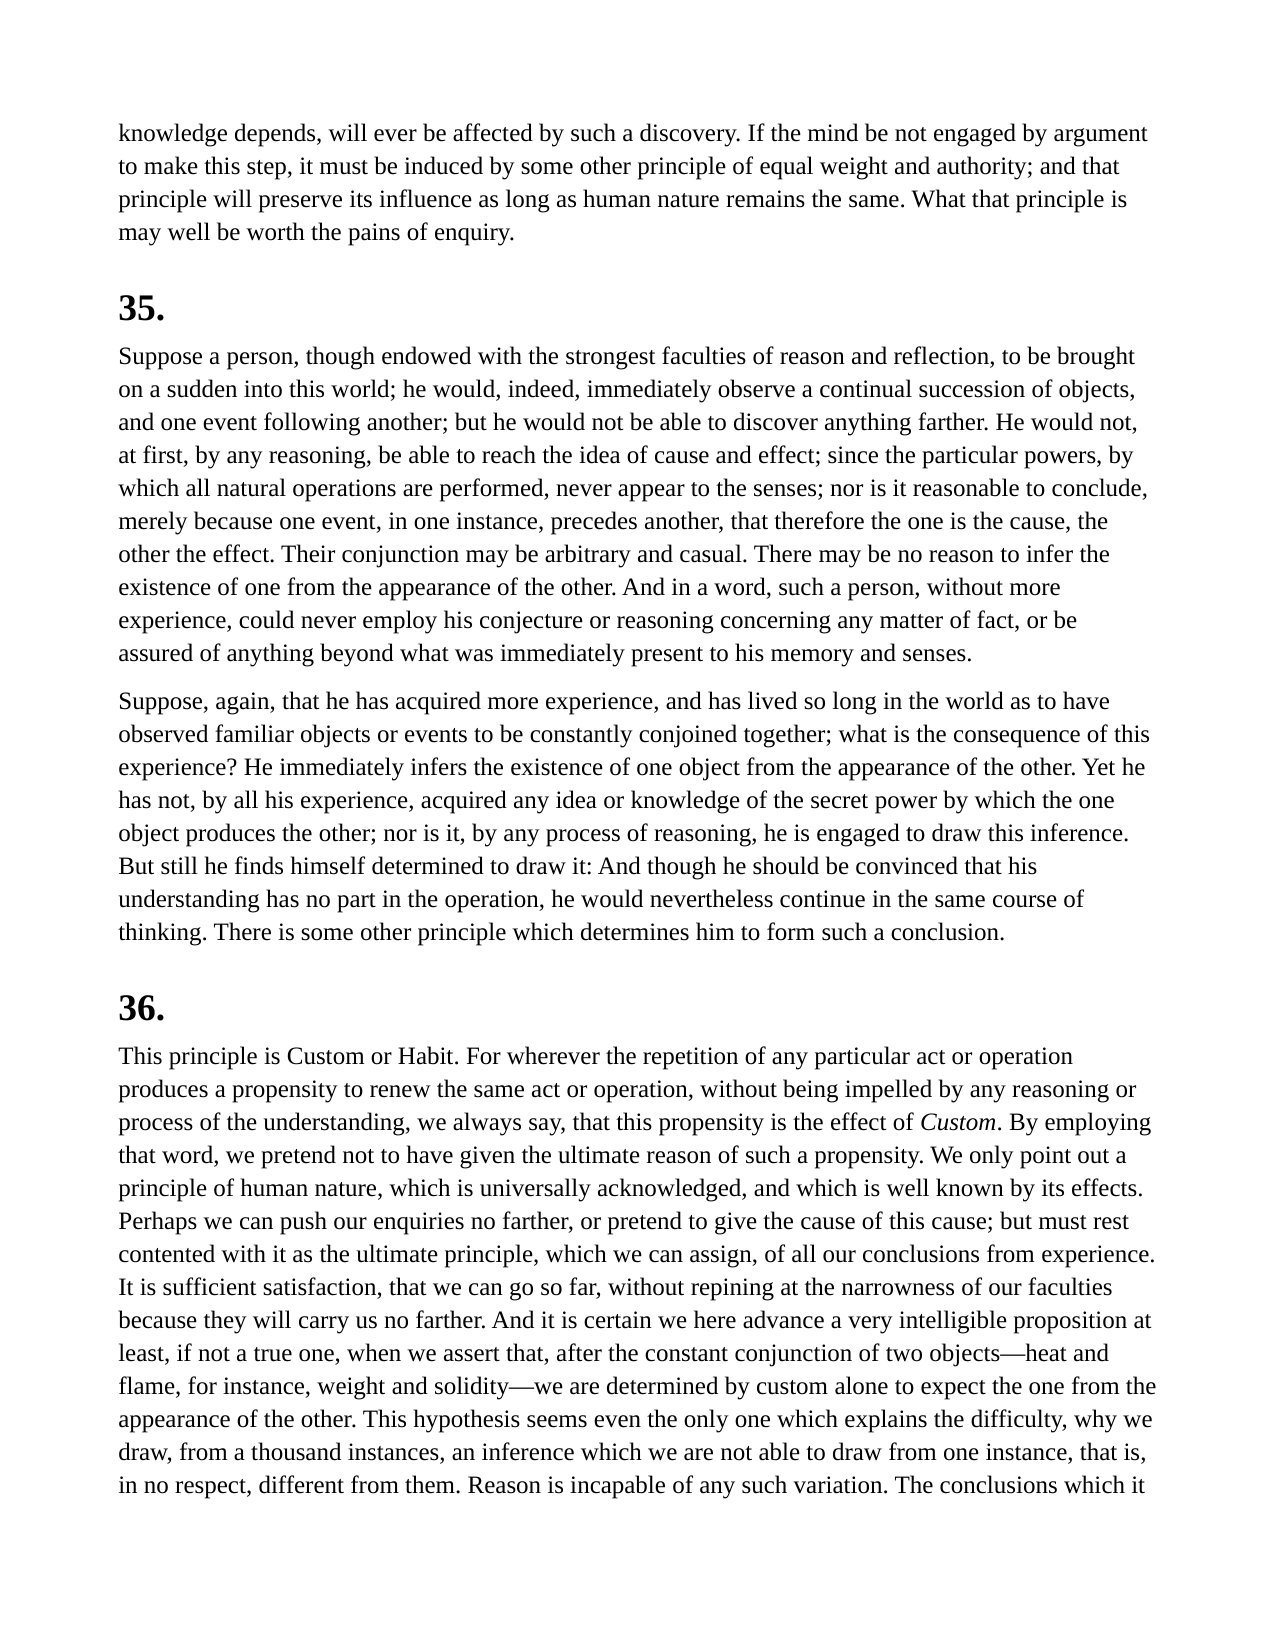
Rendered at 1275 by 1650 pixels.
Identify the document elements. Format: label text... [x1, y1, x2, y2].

subtitle 35. [118, 286, 1157, 329]
text knowledge depends, will ever be affected by such a discovery. If the mind be not engaged by argument to make this step, it must be induced by some other principle of equal weight and authority; and that principle will preserve its influence as long as human nature remains the same. What that principle is may well be worth the pains of enquiry. [118, 118, 1157, 246]
subtitle 36. [118, 986, 1157, 1029]
text This principle is Custom or Habit. For wherever the repetition of any particular act or operation produces a propensity to renew the same act or operation, without being impelled by any reasoning or process of the understanding, we always say, that this propensity is the effect of Custom. By employing that word, we pretend not to have given the ultimate reason of such a propensity. We only point out a principle of human nature, which is universally acknowledged, and which is well known by its effects. Perhaps we can push our enquiries no farther, or pretend to give the cause of this cause; but must rest contented with it as the ultimate principle, which we can assign, of all our conclusions from experience. It is sufficient satisfaction, that we can go so far, without repining at the narrowness of our faculties because they will carry us no farther. And it is certain we here advance a very intelligible proposition at least, if not a true one, when we assert that, after the constant conjunction of two objects—heat and flame, for instance, weight and solidity—we are determined by custom alone to expect the one from the appearance of the other. This hypothesis seems even the only one which explains the difficulty, why we draw, from a thousand instances, an inference which we are not able to draw from one instance, that is, in no respect, different from them. Reason is incapable of any such variation. The conclusions which it [118, 1041, 1157, 1499]
text Suppose, again, that he has acquired more experience, and has lived so long in the world as to have observed familiar objects or events to be constantly conjoined together; what is the consequence of this experience? He immediately infers the existence of one object from the appearance of the other. Yet he has not, by all his experience, acquired any idea or knowledge of the secret power by which the one object produces the other; nor is it, by any process of reasoning, he is engaged to draw this inference. But still he finds himself determined to draw it: And though he should be convinced that his understanding has no part in the operation, he would nevertheless continue in the same course of thinking. There is some other principle which determines him to form such a conclusion. [118, 686, 1157, 946]
text Suppose a person, though endowed with the strongest faculties of reason and reflection, to be brought on a sudden into this world; he would, indeed, immediately observe a continual succession of objects, and one event following another; but he would not be able to discover anything farther. He would not, at first, by any reasoning, be able to reach the idea of cause and effect; since the particular powers, by which all natural operations are performed, never appear to the senses; nor is it reasonable to conclude, merely because one event, in one instance, precedes another, that therefore the one is the cause, the other the effect. Their conjunction may be arbitrary and casual. There may be no reason to infer the existence of one from the appearance of the other. And in a word, such a person, without more experience, could never employ his conjecture or reasoning concerning any matter of fact, or be assured of anything beyond what was immediately present to his memory and senses. [118, 341, 1157, 667]
